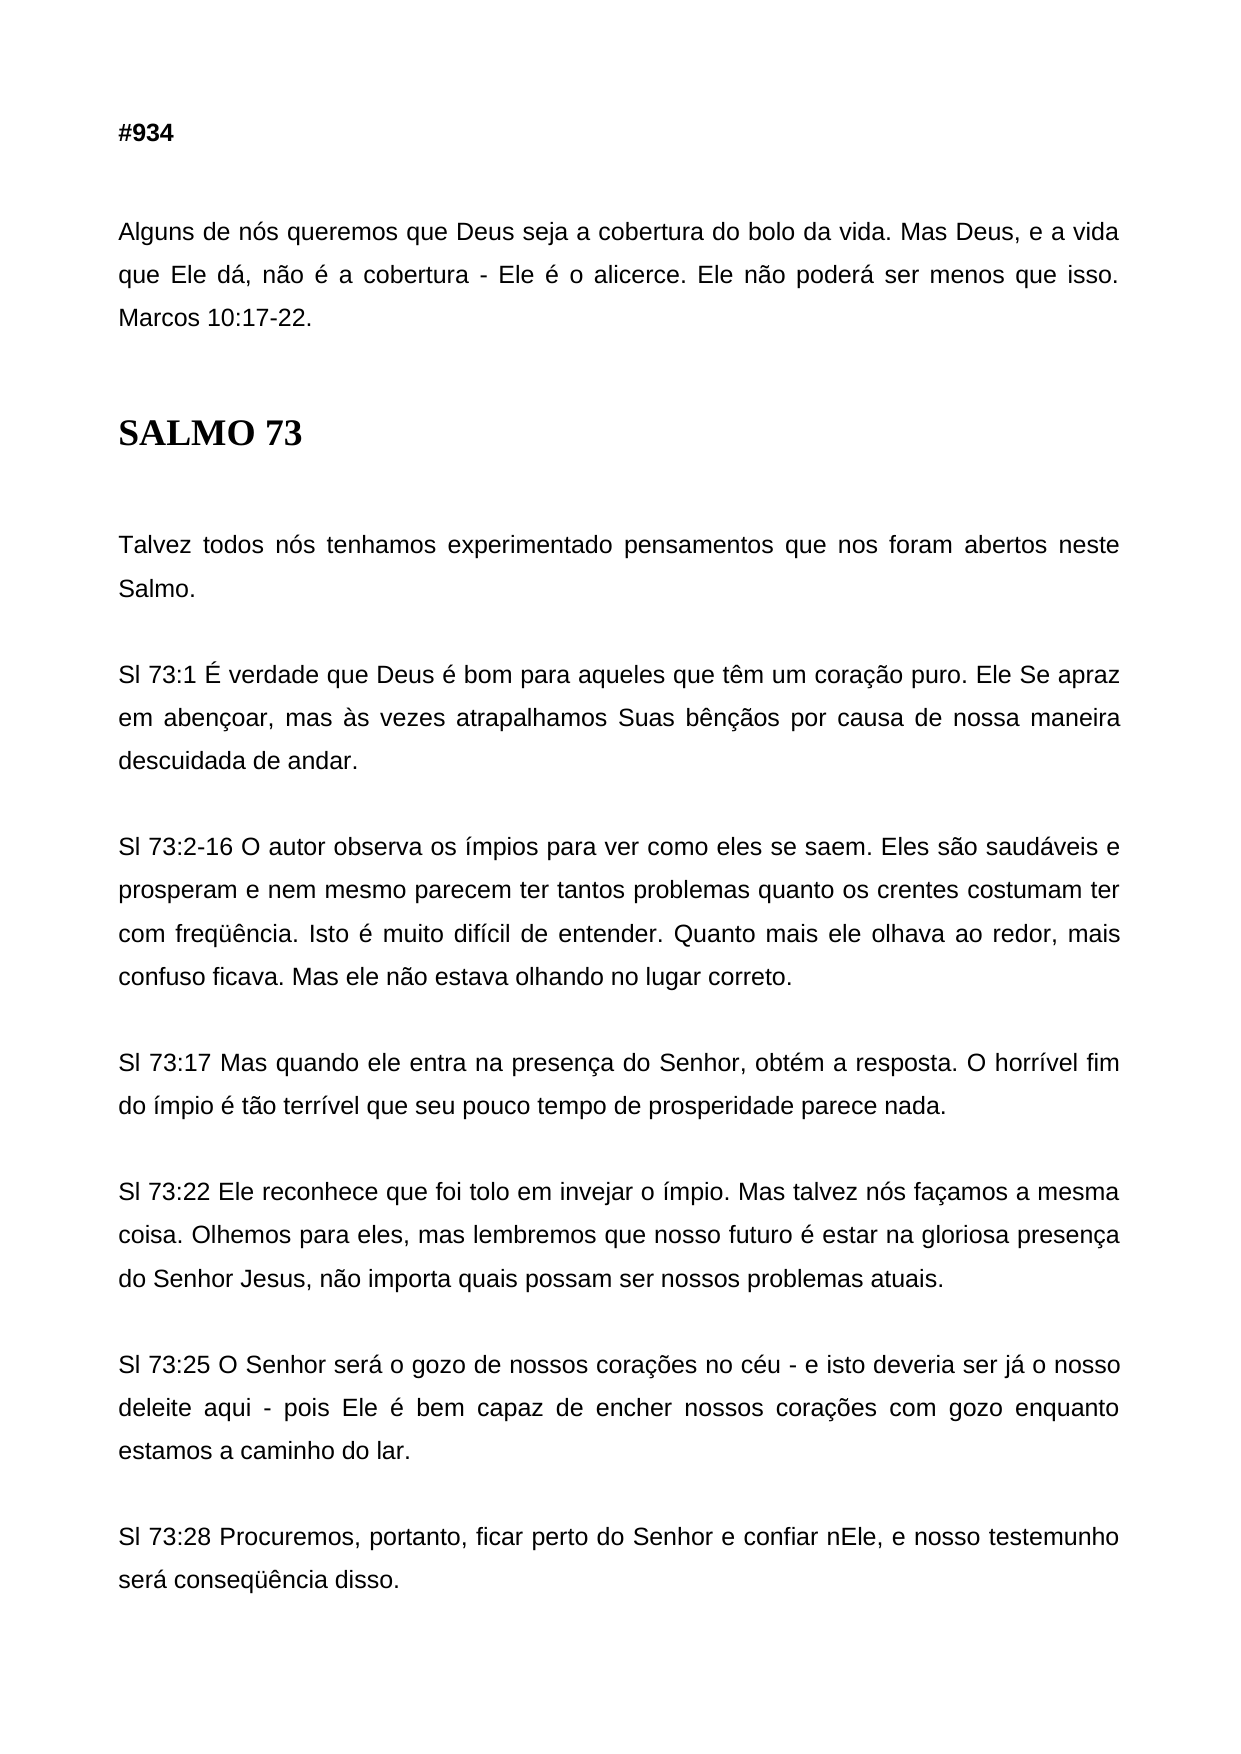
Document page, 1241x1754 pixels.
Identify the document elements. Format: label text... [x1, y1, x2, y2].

text Sl 73:17 Mas quando ele entra na presença do Senhor, obtém a resposta. O horrível fim do ímpio é tão terrível que seu pouco tempo de prosperidade parece nada. [118, 1048, 1122, 1120]
subtitle #934 [118, 118, 1122, 147]
text Talvez todos nós tenhamos experimentado pensamentos que nos foram abertos neste Salmo. [118, 531, 1122, 602]
text Sl 73:2-16 O autor observa os ímpios para ver como eles se saem. Eles são saudáveis e prosperam e nem mesmo parecem ter tantos problemas quanto os crentes costumam ter com freqüência. Isto é muito difícil de entender. Quanto mais ele olhava ao redor, mais confuso ficava. Mas ele não estava olhando no lugar correto. [118, 832, 1122, 991]
text Sl 73:22 Ele reconhece que foi tolo em invejar o ímpio. Mas talvez nós façamos a mesma coisa. Olhemos para eles, mas lembremos que nosso futuro é estar na gloriosa presença do Senhor Jesus, não importa quais possam ser nossos problemas atuais. [118, 1177, 1122, 1292]
subtitle SALMO 73 [118, 410, 1122, 453]
text Sl 73:1 É verdade que Deus é bom para aqueles que têm um coração puro. Ele Se apraz em abençoar, mas às vezes atrapalhamos Suas bênçãos por causa de nossa maneira descuidada de andar. [118, 660, 1122, 775]
text Sl 73:25 O Senhor será o gozo de nossos corações no céu - e isto deveria ser já o nosso deleite aqui - pois Ele é bem capaz de encher nossos corações com gozo enquanto estamos a caminho do lar. [118, 1350, 1122, 1465]
text Alguns de nós queremos que Deus seja a cobertura do bolo da vida. Mas Deus, e a vida que Ele dá, não é a cobertura - Ele é o alicerce. Ele não poderá ser menos que isso. Marcos 10:17-22. [118, 217, 1122, 332]
text Sl 73:28 Procuremos, portanto, ficar perto do Senhor e confiar nEle, e nosso testemunho será conseqüência disso. [118, 1522, 1122, 1594]
